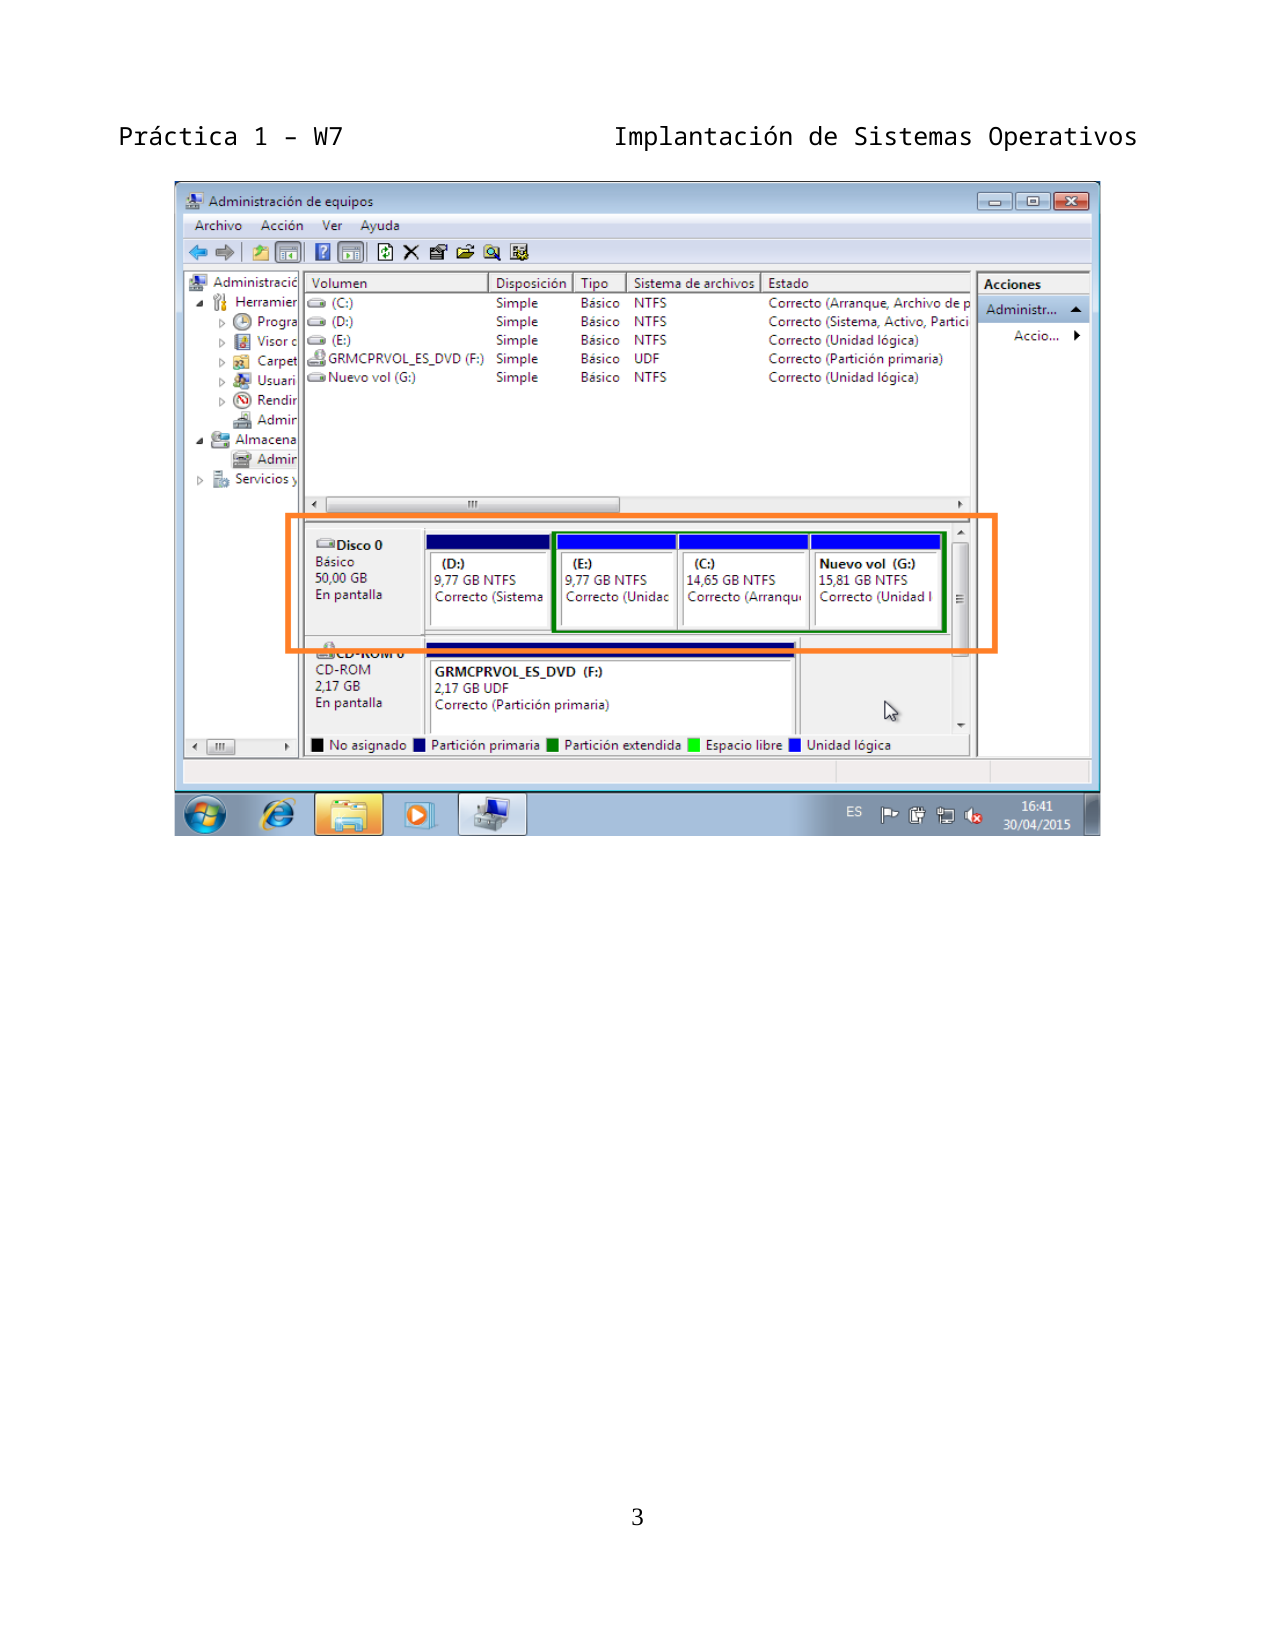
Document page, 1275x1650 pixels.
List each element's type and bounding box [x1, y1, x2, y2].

picture [174, 181, 1101, 836]
